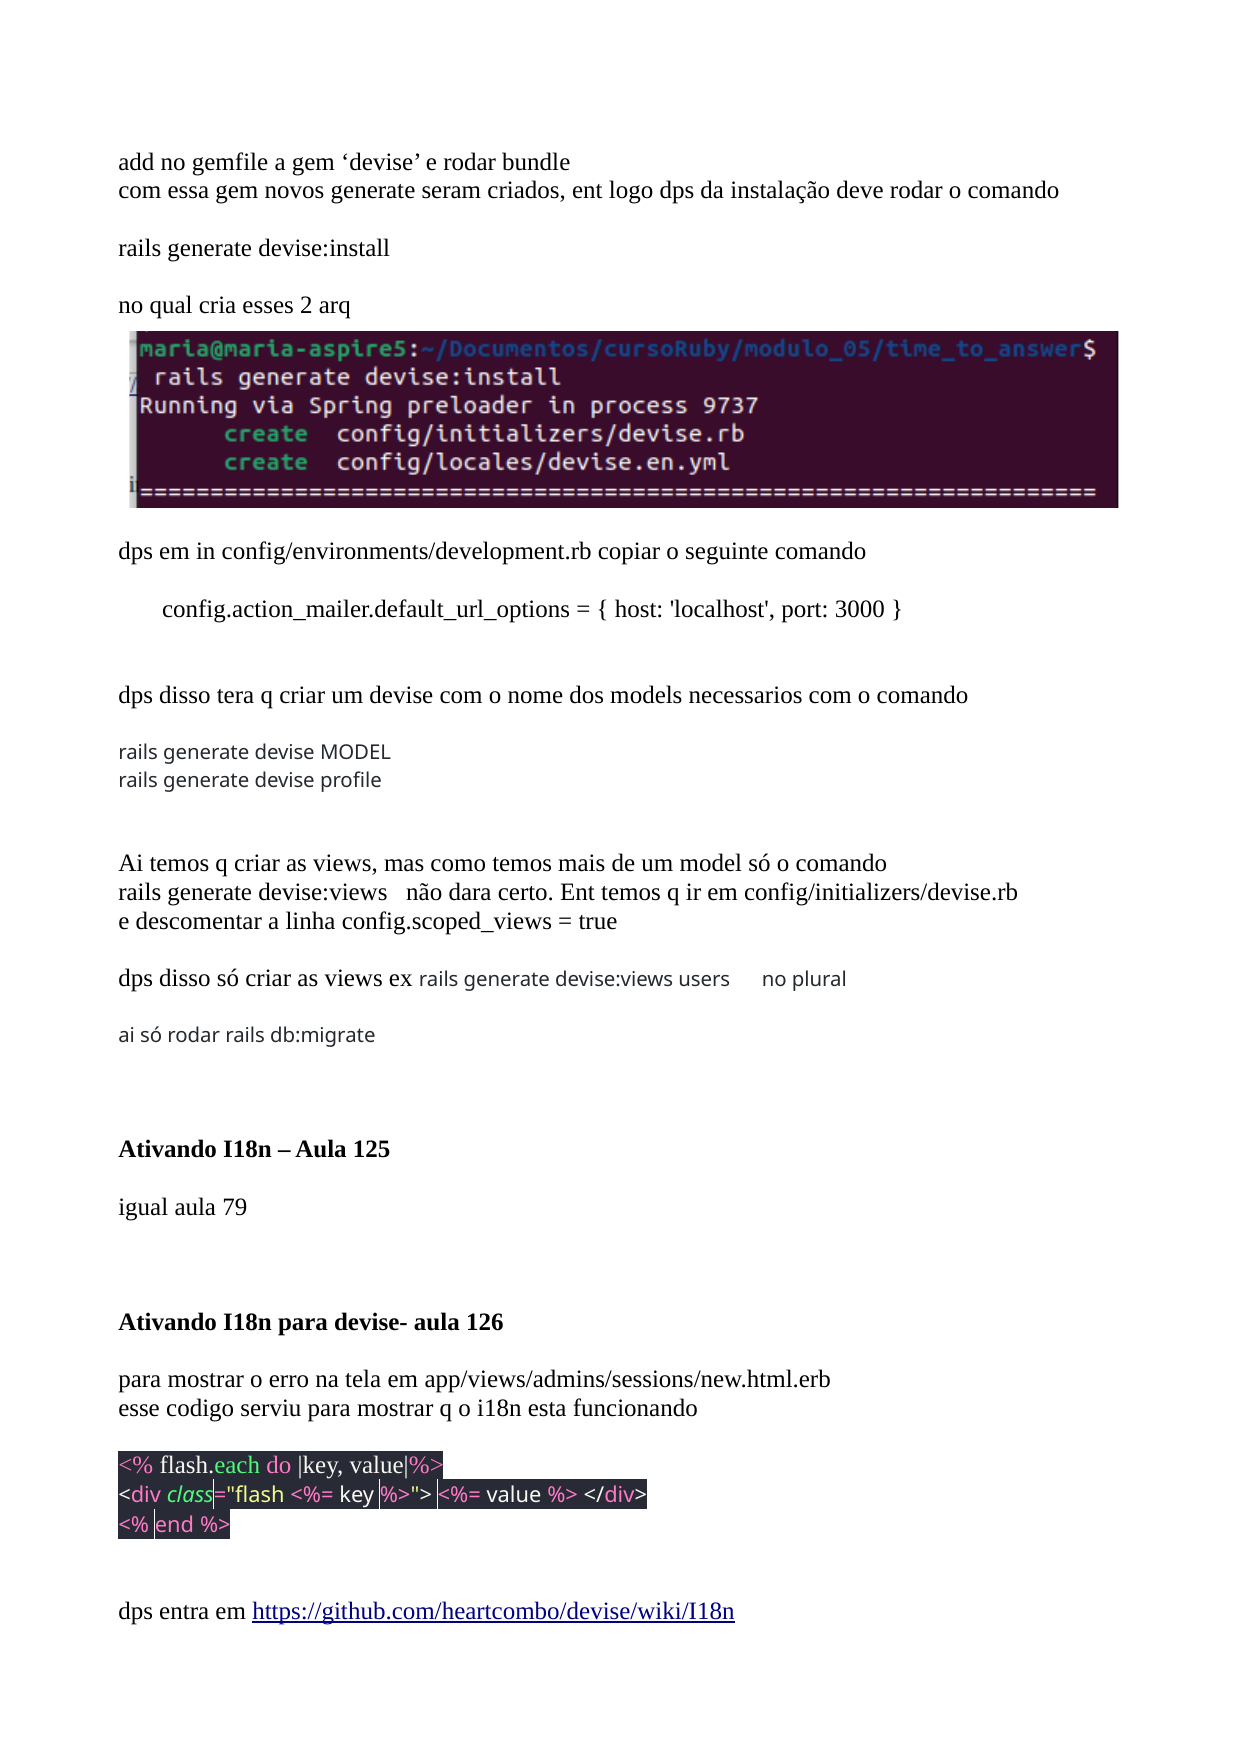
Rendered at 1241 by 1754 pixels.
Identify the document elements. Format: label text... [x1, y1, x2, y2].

text dps em in config/environments/development.rb copiar o seguinte comando [118, 536, 1122, 565]
text add no gemfile a gem ‘devise’ e rodar bundle [118, 147, 1122, 176]
text Ativando I18n – Aula 125 [118, 1134, 1122, 1163]
text dps entra em https://github.com/heartcombo/devise/wiki/I18n [118, 1596, 1122, 1625]
text config.action_mailer.default_url_options = { host: 'localhost', port: 3000 } [118, 594, 1122, 622]
text Ai temos q criar as views, mas como temos mais de um model só o comando [118, 848, 1122, 877]
text esse codigo serviu para mostrar q o i18n esta funcionando [118, 1393, 1122, 1422]
picture [129, 331, 1119, 508]
text igual aula 79 [118, 1192, 1122, 1221]
text <% end %> [118, 1509, 1122, 1539]
text e descomentar a linha config.scoped_views = true [118, 906, 1122, 934]
text rails generate devise MODEL [118, 737, 1122, 765]
text rails generate devise:views não dara certo. Ent temos q ir em config/initializers/devise.rb [118, 877, 1122, 906]
text <% flash.each do |key, value|%> [118, 1451, 1122, 1479]
text ai só rodar rails db:migrate [118, 1020, 1122, 1048]
text para mostrar o erro na tela em app/views/admins/sessions/new.html.erb [118, 1364, 1122, 1393]
text Ativando I18n para devise- aula 126 [118, 1307, 1122, 1336]
text rails generate devise:install [118, 233, 1122, 262]
text dps disso só criar as views ex rails generate devise:views users no plural [118, 963, 1122, 993]
text no qual cria esses 2 arq [118, 291, 1122, 319]
text dps disso tera q criar um devise com o nome dos models necessarios com o comando [118, 680, 1122, 709]
text <div class="flash <%= key %>"> <%= value %> </div> [118, 1479, 1122, 1509]
text com essa gem novos generate seram criados, ent logo dps da instalação deve rodar o comando [118, 176, 1122, 204]
text rails generate devise profile [118, 765, 1122, 793]
